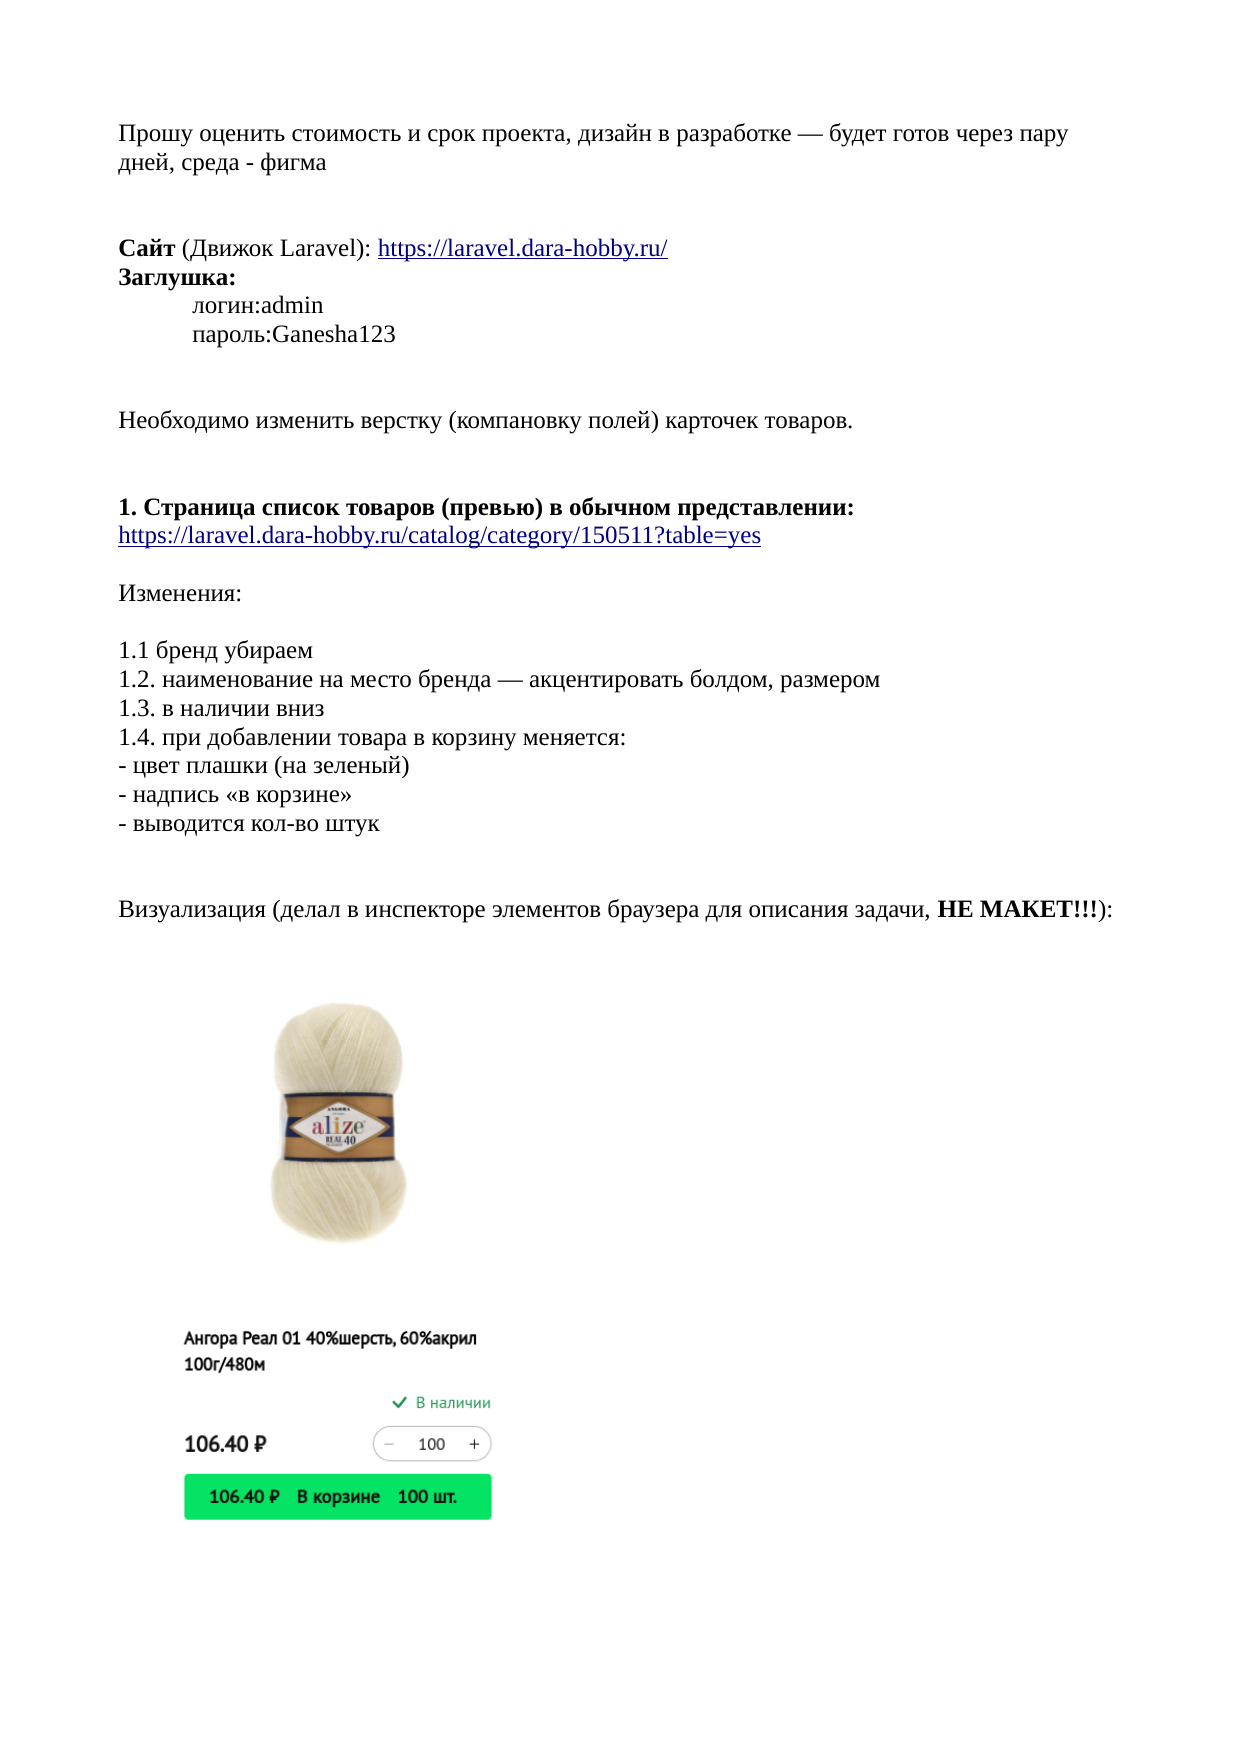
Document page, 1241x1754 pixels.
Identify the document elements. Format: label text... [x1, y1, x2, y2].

text - цвет плашки (на зеленый) [118, 751, 1122, 779]
text - надпись «в корзине» [118, 779, 1122, 808]
text 1.1 бренд убираем [118, 636, 1122, 664]
text 1.2. наименование на место бренда — акцентировать болдом, размером [118, 664, 1122, 693]
text логин:admin [118, 291, 1122, 319]
text Сайт (Движок Laravel): https://laravel.dara-hobby.ru/ [118, 233, 1122, 262]
text 1. Страница список товаров (превью) в обычном представлении: [118, 492, 1122, 521]
text Заглушка: [118, 262, 1122, 291]
text 1.4. при добавлении товара в корзину меняется: [118, 722, 1122, 751]
picture [148, 970, 527, 1550]
text Прошу оценить стоимость и срок проекта, дизайн в разработке — будет готов через пару дней, среда - фигма [118, 118, 1122, 176]
text - выводится кол-во штук [118, 808, 1122, 837]
text https://laravel.dara-hobby.ru/catalog/category/150511?table=yes [118, 521, 1122, 549]
text Визуализация (делал в инспекторе элементов браузера для описания задачи, НЕ МАКЕТ!!!): [118, 894, 1122, 923]
text Необходимо изменить верстку (компановку полей) карточек товаров. [118, 406, 1122, 434]
text Изменения: [118, 578, 1122, 607]
text 1.3. в наличии вниз [118, 693, 1122, 722]
text пароль:Ganesha123 [118, 319, 1122, 348]
